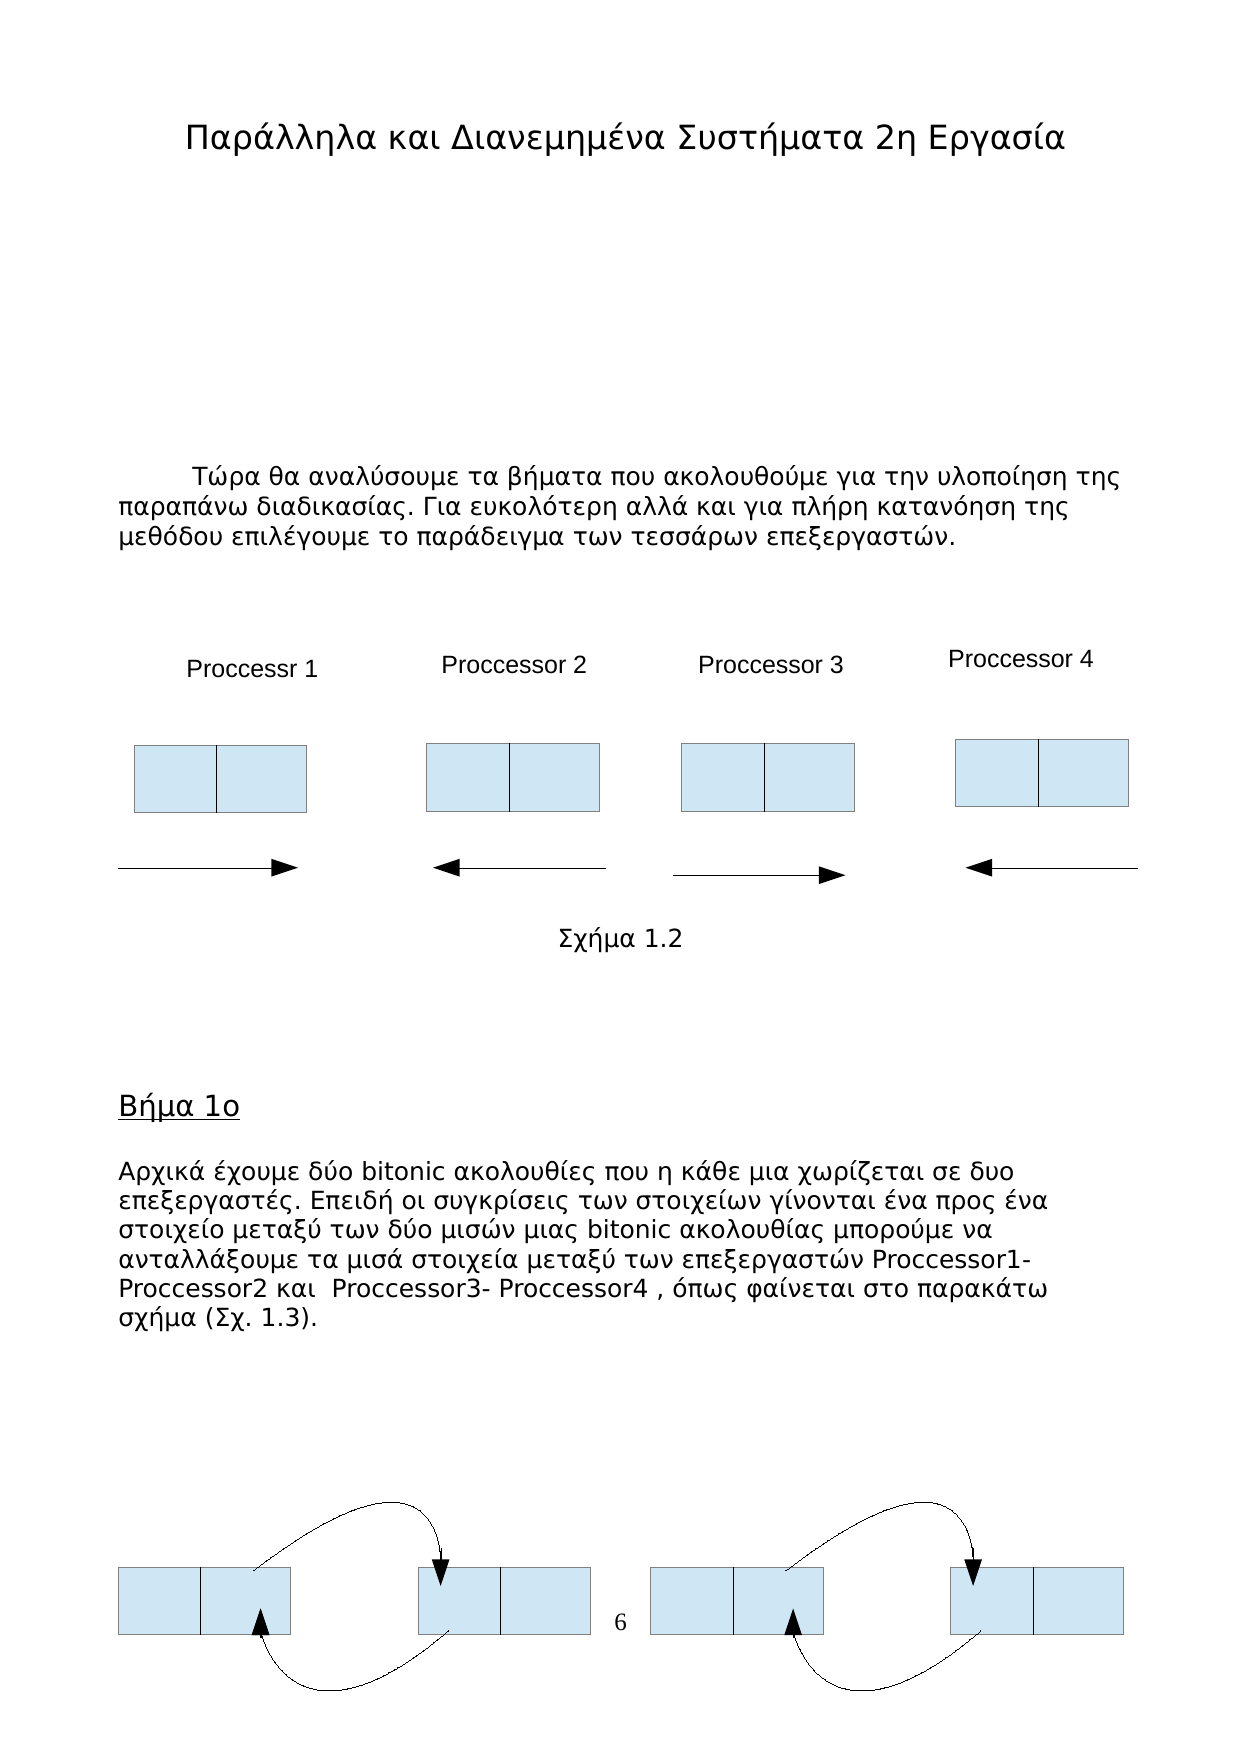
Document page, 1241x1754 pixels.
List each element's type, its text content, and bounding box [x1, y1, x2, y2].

text Σχήμα 1.2 [118, 924, 1122, 954]
text Τώρα θα αναλύσουμε τα βήματα που ακολουθούμε για την υλοποίηση της παραπάνω διαδικασίας. Για ευκολότερη αλλά και για πλήρη κατανόηση της μεθόδου επιλέγουμε το παράδειγμα των τεσσάρων επεξεργαστών. [118, 459, 1122, 551]
text Βήμα 1ο [118, 1089, 1122, 1123]
text Αρχικά έχουμε δύο bitonic ακολουθίες που η κάθε μια χωρίζεται σε δυο επεξεργαστές. Επειδή οι συγκρίσεις των στοιχείων γίνονται ένα προς ένα στοιχείο μεταξύ των δύο μισών μιας bitonic ακολουθίας μπορούμε να ανταλλάξουμε τα μισά στοιχεία μεταξύ των επεξεργαστών Proccessor1- Proccessor2 και Proccessor3- Proccessor4 , όπως φαίνεται στο παρακάτω σχήμα (Σχ. 1.3). [118, 1157, 1122, 1332]
